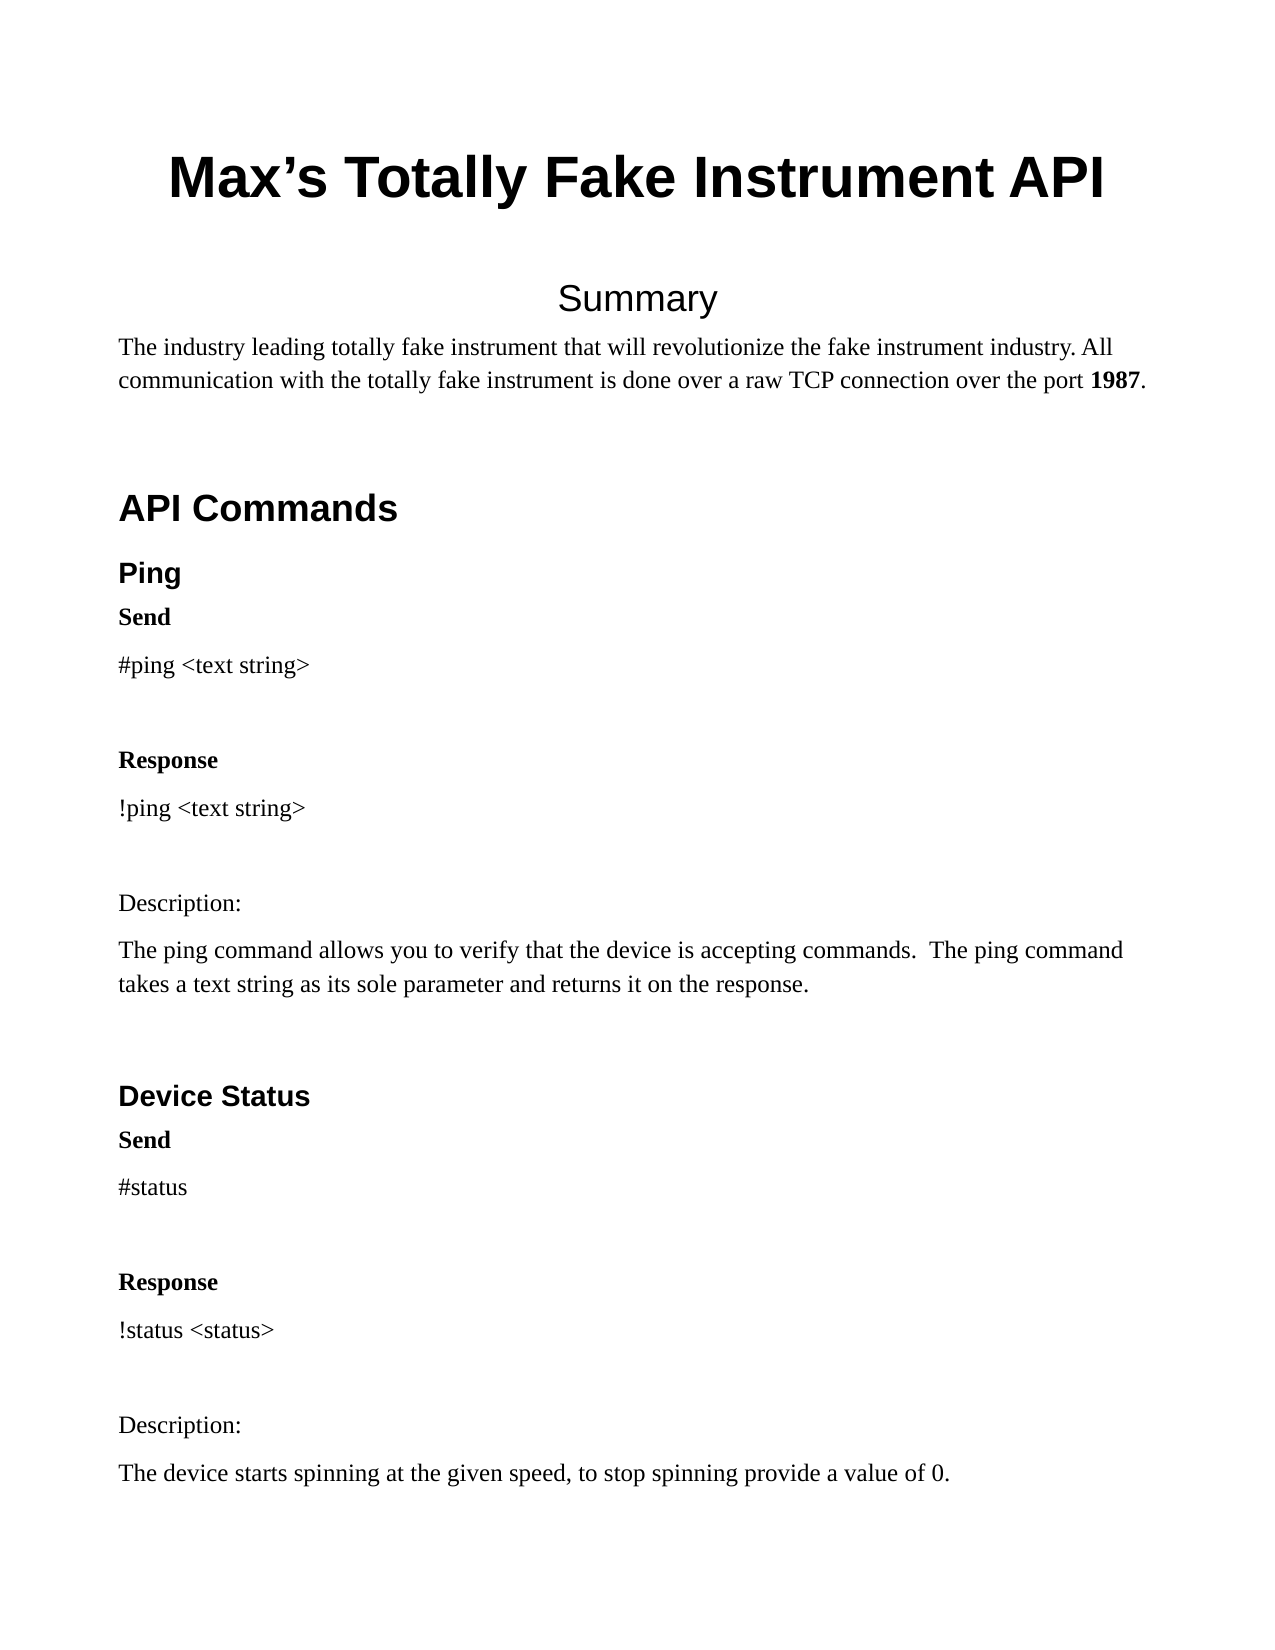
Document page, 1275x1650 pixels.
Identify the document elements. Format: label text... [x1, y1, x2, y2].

text #status [118, 1172, 1157, 1201]
title Max’s Totally Fake Instrument API [118, 143, 1157, 210]
subtitle Ping [118, 556, 1157, 590]
subtitle Device Status [118, 1078, 1157, 1112]
text Description: [118, 1410, 1157, 1439]
text The device starts spinning at the given speed, to stop spinning provide a value of 0. [118, 1458, 1157, 1487]
text Send [118, 1125, 1157, 1153]
text Description: [118, 888, 1157, 917]
subtitle API Commands [118, 485, 1157, 529]
text The ping command allows you to verify that the device is accepting commands. The ping command takes a text string as its sole parameter and returns it on the response. [118, 936, 1157, 997]
subtitle Summary [118, 277, 1157, 320]
text Response [118, 1267, 1157, 1296]
text #ping <text string> [118, 650, 1157, 679]
text !status <status> [118, 1315, 1157, 1344]
text Send [118, 602, 1157, 631]
text Response [118, 745, 1157, 774]
text The industry leading totally fake instrument that will revolutionize the fake instrument industry. All communication with the totally fake instrument is done over a raw TCP connection over the port 1987. [118, 332, 1157, 394]
text !ping <text string> [118, 793, 1157, 822]
